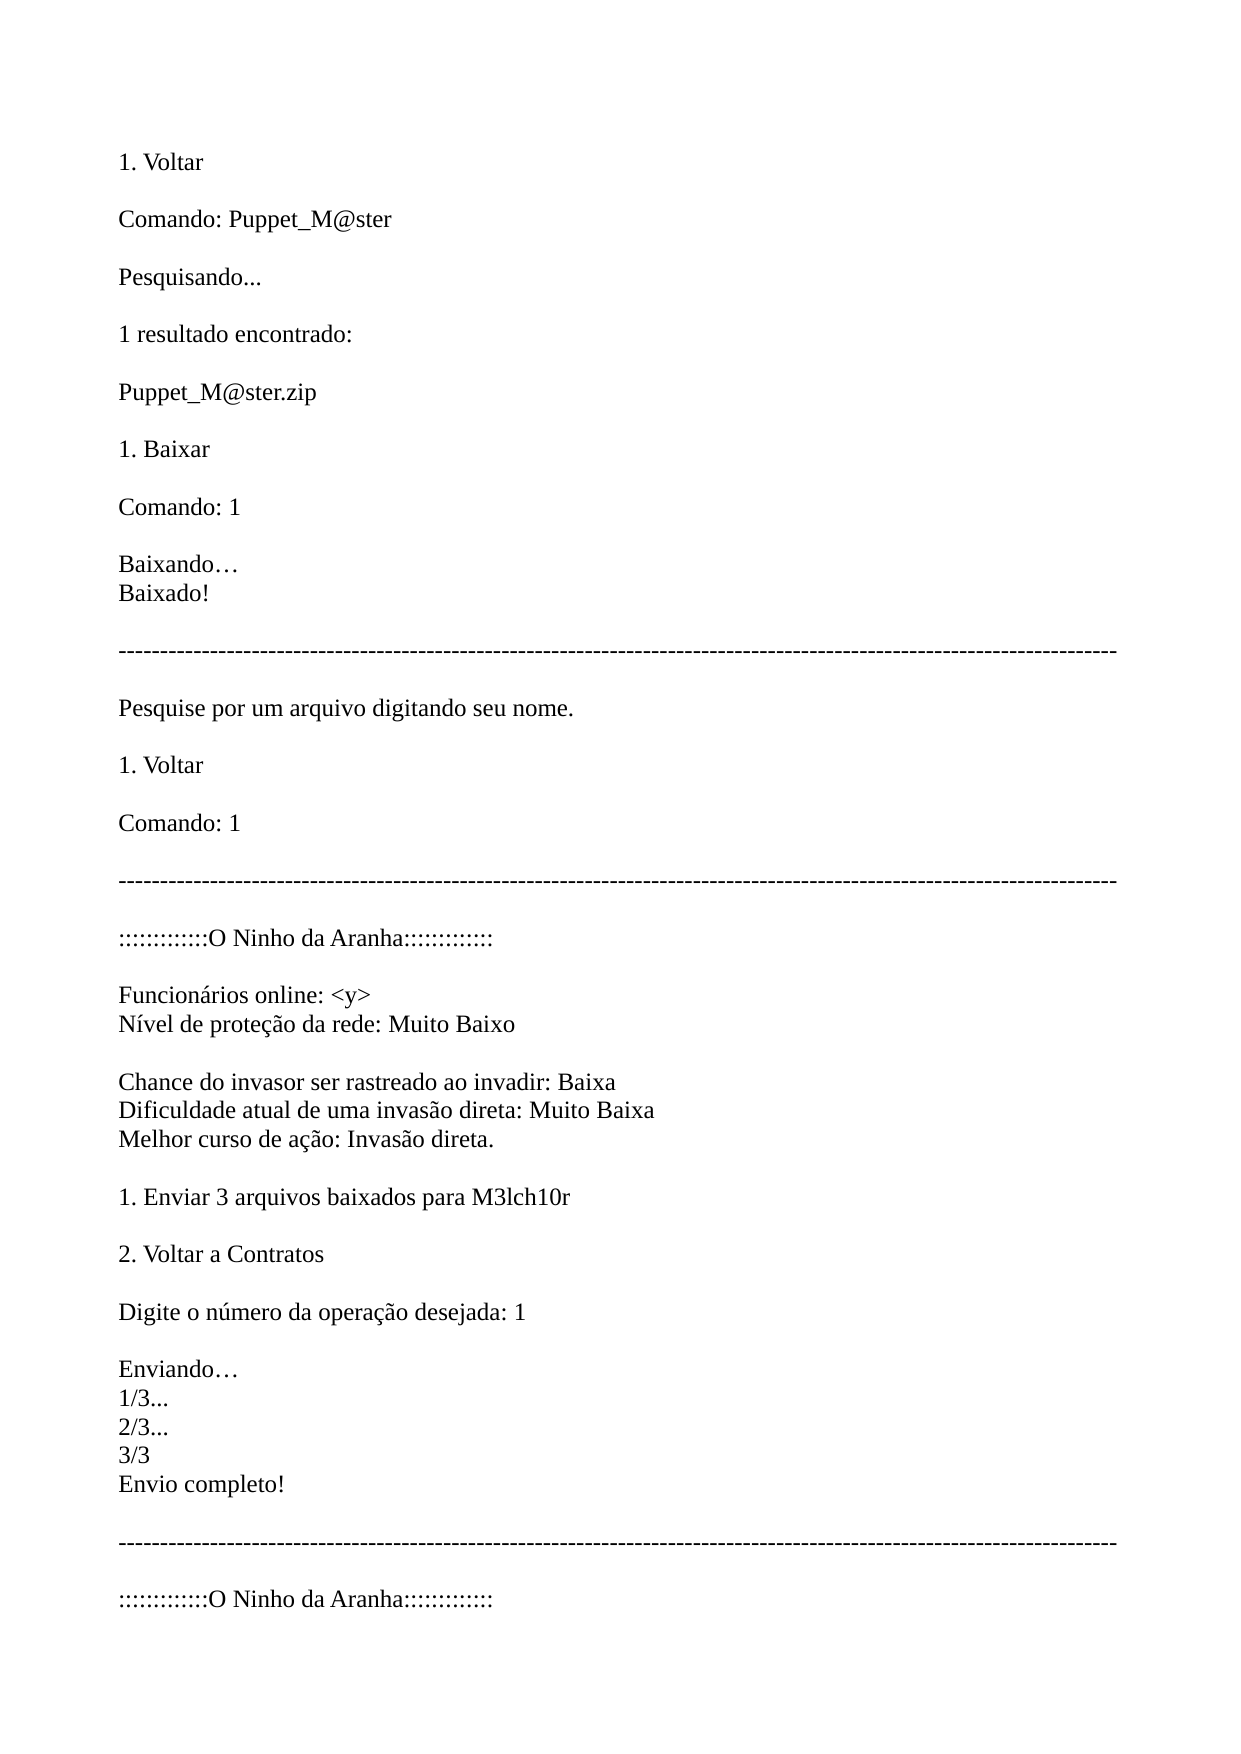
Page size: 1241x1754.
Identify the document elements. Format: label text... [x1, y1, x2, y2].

text 1. Baixar [118, 434, 1122, 463]
text ------------------------------------------------------------------------------------------------------------------------ [118, 1527, 1122, 1556]
text 3/3 [118, 1441, 1122, 1469]
text Dificuldade atual de uma invasão direta: Muito Baixa [118, 1096, 1122, 1124]
text 1. Voltar [118, 147, 1122, 176]
text Funcionários online: <y> [118, 981, 1122, 1009]
text Chance do invasor ser rastreado ao invadir: Baixa [118, 1067, 1122, 1096]
text Comando: 1 [118, 492, 1122, 521]
text Pesquisando... [118, 262, 1122, 291]
text 1/3... [118, 1383, 1122, 1412]
text Pesquise por um arquivo digitando seu nome. [118, 693, 1122, 722]
text 1. Enviar 3 arquivos baixados para M3lch10r [118, 1182, 1122, 1211]
text :::::::::::::O Ninho da Aranha::::::::::::: [118, 1584, 1122, 1613]
text Envio completo! [118, 1469, 1122, 1498]
text 2. Voltar a Contratos [118, 1239, 1122, 1268]
text ------------------------------------------------------------------------------------------------------------------------ [118, 636, 1122, 664]
text Baixando… [118, 549, 1122, 578]
text :::::::::::::O Ninho da Aranha::::::::::::: [118, 923, 1122, 952]
text Enviando… [118, 1354, 1122, 1383]
text 2/3... [118, 1412, 1122, 1441]
text Baixado! [118, 578, 1122, 607]
text Comando: 1 [118, 808, 1122, 837]
text 1. Voltar [118, 751, 1122, 779]
text 1 resultado encontrado: [118, 319, 1122, 348]
text Comando: Puppet_M@ster [118, 204, 1122, 233]
text Melhor curso de ação: Invasão direta. [118, 1124, 1122, 1153]
text Nível de proteção da rede: Muito Baixo [118, 1009, 1122, 1038]
text Digite o número da operação desejada: 1 [118, 1297, 1122, 1326]
text Puppet_M@ster.zip [118, 377, 1122, 406]
text ------------------------------------------------------------------------------------------------------------------------ [118, 866, 1122, 894]
